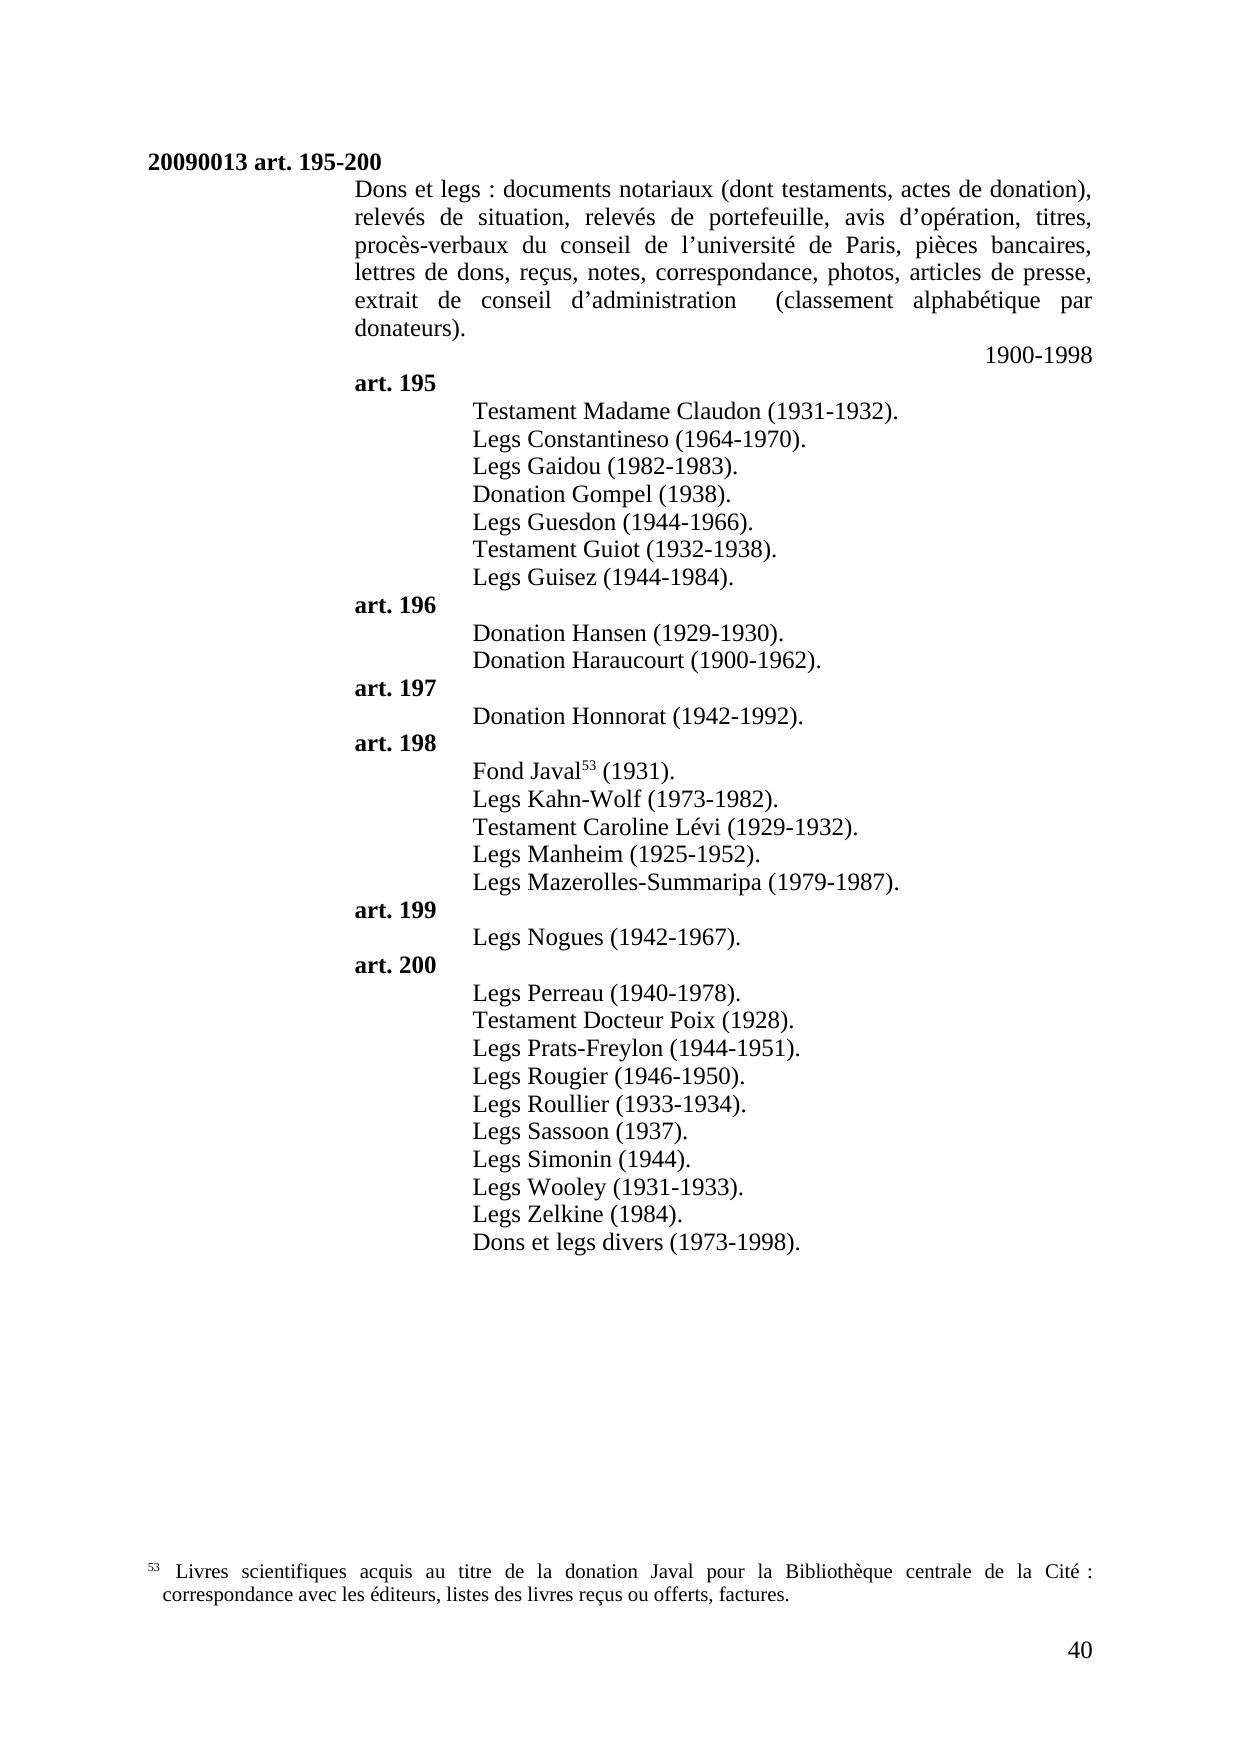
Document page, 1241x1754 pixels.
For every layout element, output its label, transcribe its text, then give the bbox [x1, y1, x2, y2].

text Donation Haraucourt (1900-1962). [472, 646, 1093, 674]
text Testament Guiot (1932-1938). [472, 536, 1093, 563]
text art. 200 [354, 951, 1093, 979]
text Livres scientifiques acquis au titre de la donation Javal pour la Bibliothèque centrale de la Cité : correspondance avec les éditeurs, listes des livres reçus ou offerts, factures. [148, 1560, 1093, 1606]
text Fond Javal (1931). [472, 757, 1093, 785]
text Legs Guisez (1944-1984). [472, 563, 1093, 591]
text Testament Caroline Lévi (1929-1932). [472, 813, 1093, 840]
text Legs Zelkine (1984). [472, 1201, 1093, 1228]
text Legs Perreau (1940-1978). [472, 979, 1093, 1007]
text Legs Gaidou (1982-1983). [472, 452, 1093, 480]
text 1900-1998 [148, 342, 1093, 369]
text Legs Constantineso (1964-1970). [472, 425, 1093, 452]
text Legs Kahn-Wolf (1973-1982). [472, 785, 1093, 813]
text Dons et legs : documents notariaux (dont testaments, actes de donation), relevés de situation, relevés de portefeuille, avis d’opération, titres, procès-verbaux du conseil de l’université de Paris, pièces bancaires, lettres de dons, reçus, notes, correspondance, photos, articles de presse, extrait de conseil d’administration (classement alphabétique par donateurs). [354, 175, 1093, 342]
text Legs Nogues (1942-1967). [472, 923, 1093, 951]
text art. 198 [354, 729, 1093, 757]
text Donation Gompel (1938). [472, 480, 1093, 508]
text Legs Prats-Freylon (1944-1951). [472, 1034, 1093, 1062]
text 20090013 art. 195-200 [148, 148, 1093, 175]
text art. 196 [354, 591, 1093, 619]
text Legs Mazerolles-Summaripa (1979-1987). [472, 868, 1093, 896]
text Legs Manheim (1925-1952). [472, 840, 1093, 868]
text Donation Honnorat (1942-1992). [472, 702, 1093, 729]
text Legs Wooley (1931-1933). [472, 1173, 1093, 1201]
text art. 195 [354, 369, 1093, 397]
text Dons et legs divers (1973-1998). [472, 1228, 1093, 1256]
text art. 199 [354, 896, 1093, 923]
text Legs Guesdon (1944-1966). [472, 508, 1093, 536]
text Testament Madame Claudon (1931-1932). [472, 397, 1093, 425]
text Legs Rougier (1946-1950). [472, 1062, 1093, 1090]
text Legs Simonin (1944). [472, 1145, 1093, 1173]
text art. 197 [354, 674, 1093, 702]
text Legs Sassoon (1937). [472, 1117, 1093, 1145]
text Testament Docteur Poix (1928). [472, 1007, 1093, 1034]
text Legs Roullier (1933-1934). [472, 1090, 1093, 1117]
text Donation Hansen (1929-1930). [472, 619, 1093, 646]
